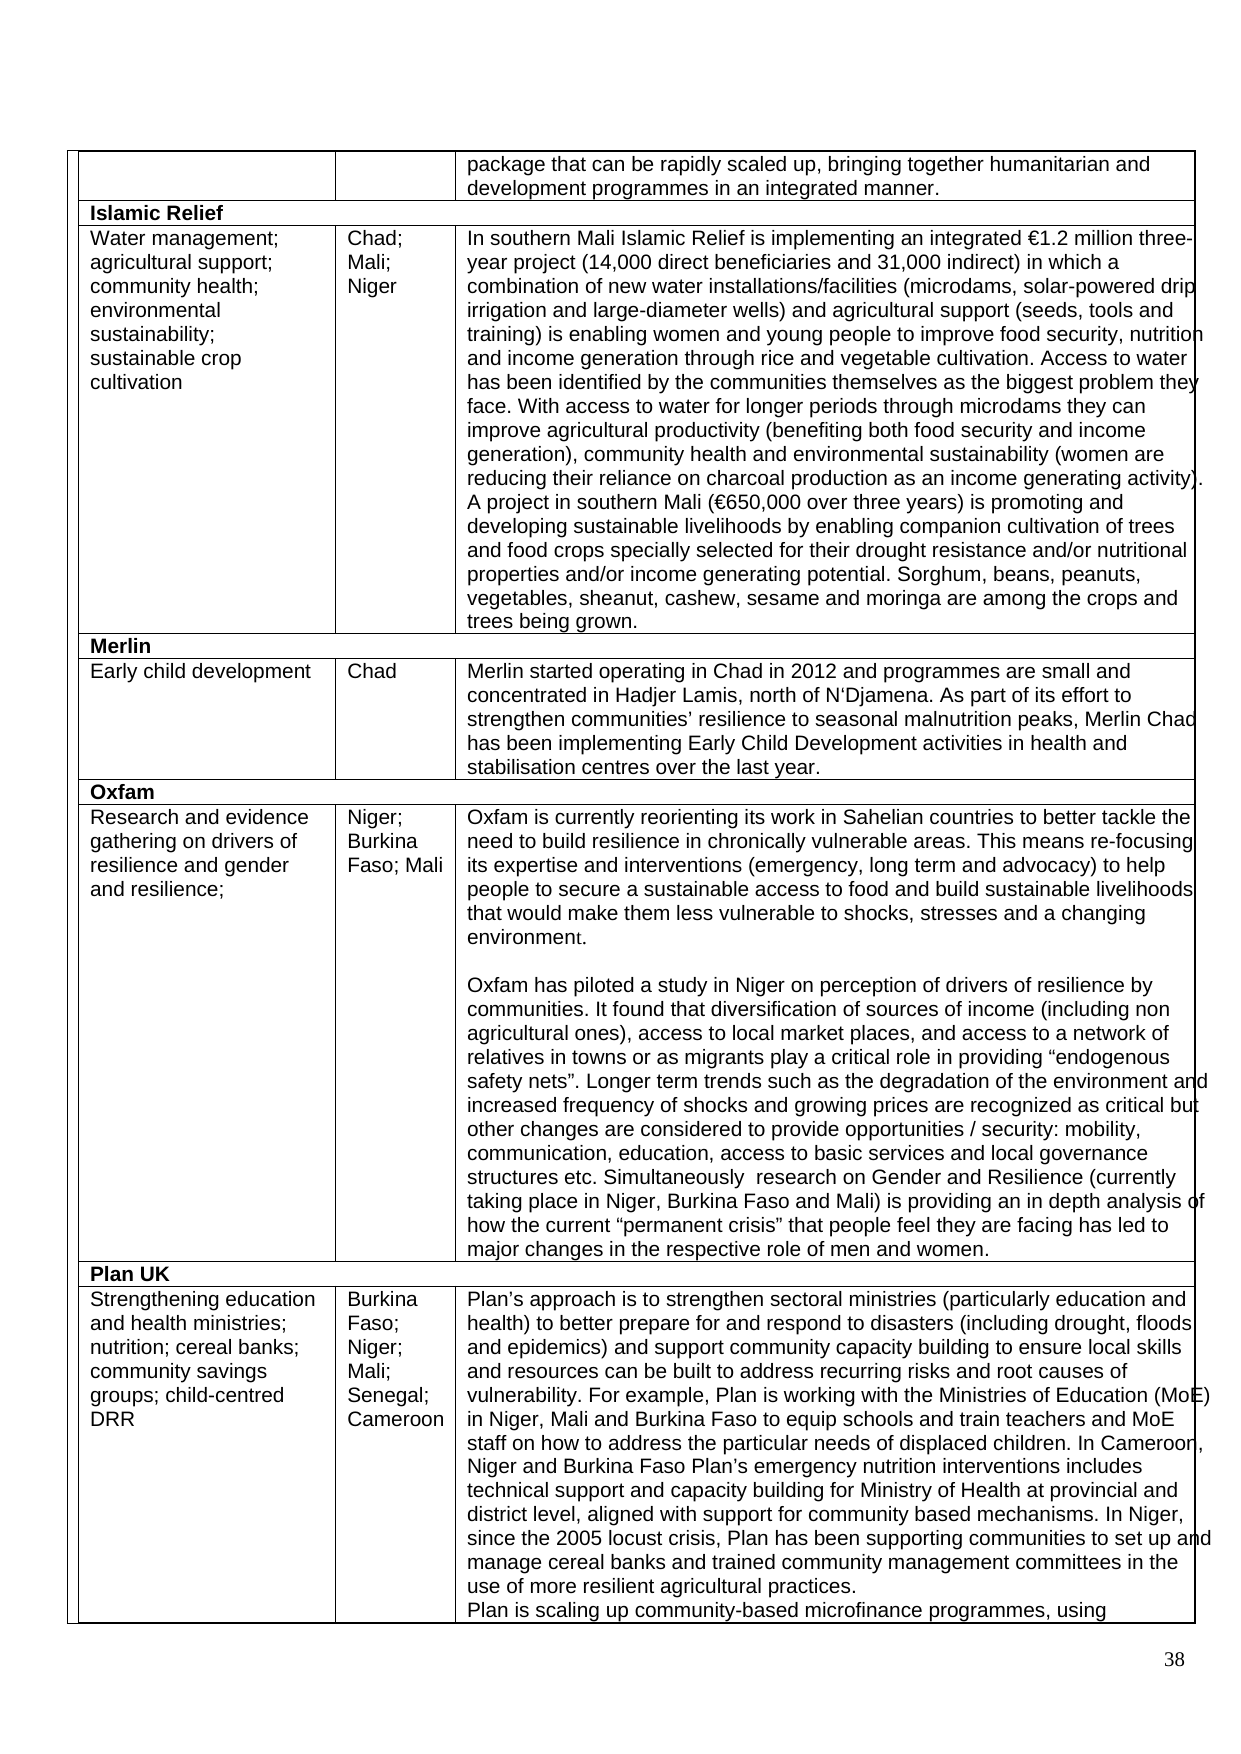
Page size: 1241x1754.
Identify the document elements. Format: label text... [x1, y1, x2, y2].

table_cell Plan’s approach is to strengthen sectoral ministries (particularly education and health) to better prepare for and respond to disasters (including drought, floods and epidemics) and support community capacity building to ensure local skills and resources can be built to address recurring risks and root causes of vulnerability. For example, Plan is working with the Ministries of Education (MoE) in Niger, Mali and Burkina Faso to equip schools and train teachers and MoE staff on how to address the particular needs of displaced children. In Cameroon, Niger and Burkina Faso Plan’s emergency nutrition interventions includes technical support and capacity building for Ministry of Health at provincial and district level, aligned with support for community based mechanisms. In Niger, since the 2005 locust crisis, Plan has been supporting communities to set up and manage cereal banks and trained community management committees in the use of more resilient agricultural practices. Plan is scaling up community-based microfinance programmes, using community saving groups as an entry point to strengthen local resilience to recurring shocks and stresses. Plan’s Child Centred Disaster Risk reduction approach empowers children to better understand the social, economic and environmental risks facing their communities and to contribute to promote greater awareness and action towards the protection and restoration of ecosystems at the community level. [456, 1287, 1194, 1622]
table_cell Water management; agricultural support; community health; environmental sustainability; sustainable crop cultivation [79, 226, 335, 633]
table_cell Plan UK [79, 1262, 1194, 1286]
table_cell Chad [336, 659, 455, 779]
table_cell Merlin started operating in Chad in 2012 and programmes are small and concentrated in Hadjer Lamis, north of N‘Djamena. As part of its effort to strengthen communities’ resilience to seasonal malnutrition peaks, Merlin Chad has been implementing Early Child Development activities in health and stabilisation centres over the last year. [456, 659, 1194, 779]
table_cell Early child development [79, 659, 335, 779]
table_cell Oxfam [79, 780, 1194, 804]
table_cell Oxfam is currently reorienting its work in Sahelian countries to better tackle the need to build resilience in chronically vulnerable areas. This means re-focusing its expertise and interventions (emergency, long term and advocacy) to help people to secure a sustainable access to food and build sustainable livelihoods that would make them less vulnerable to shocks, stresses and a changing environment. Oxfam has piloted a study in Niger on perception of drivers of resilience by communities. It found that diversification of sources of income (including non agricultural ones), access to local market places, and access to a network of relatives in towns or as migrants play a critical role in providing “endogenous safety nets”. Longer term trends such as the degradation of the environment and increased frequency of shocks and growing prices are recognized as critical but other changes are considered to provide opportunities / security: mobility, communication, education, access to basic services and local governance structures etc. Simultaneously research on Gender and Resilience (currently taking place in Niger, Burkina Faso and Mali) is providing an in depth analysis of how the current “permanent crisis” that people feel they are facing has led to major changes in the respective role of men and women. [456, 805, 1194, 1261]
table_cell Research and evidence gathering on drivers of resilience and gender and resilience; [79, 805, 335, 1261]
table_cell [336, 152, 455, 200]
table_cell Merlin [79, 634, 1194, 658]
table_cell Strengthening education and health ministries; nutrition; cereal banks; community savings groups; child-centred DRR [79, 1287, 335, 1622]
table_cell Burkina Faso; Niger; Mali; Senegal; Cameroon [336, 1287, 455, 1622]
table_cell In southern Mali Islamic Relief is implementing an integrated €1.2 million three-year project (14,000 direct beneficiaries and 31,000 indirect) in which a combination of new water installations/facilities (microdams, solar-powered drip irrigation and large-diameter wells) and agricultural support (seeds, tools and training) is enabling women and young people to improve food security, nutrition and income generation through rice and vegetable cultivation. Access to water has been identified by the communities themselves as the biggest problem they face. With access to water for longer periods through microdams they can improve agricultural productivity (benefiting both food security and income generation), community health and environmental sustainability (women are reducing their reliance on charcoal production as an income generating activity). A project in southern Mali (€650,000 over three years) is promoting and developing sustainable livelihoods by enabling companion cultivation of trees and food crops specially selected for their drought resistance and/or nutritional properties and/or income generating potential. Sorghum, beans, peanuts, vegetables, sheanut, cashew, sesame and moringa are among the crops and trees being grown. [456, 226, 1194, 633]
table_cell Islamic Relief [79, 201, 1194, 225]
table_cell Chad; Mali; Niger [336, 226, 455, 633]
table_cell [79, 152, 335, 200]
table_cell Niger; Burkina Faso; Mali [336, 805, 455, 1261]
table_cell Concern has developed a £1.1m 4-year Integrated Resilience Programme currently being piloted in 12 villages in Bambeye. By the end of 2013 this intervention will be scaled up to include 30 villages, and the following year to 50 villages. The programme aims to facilitate improvements in the lives of the extreme poor in Tahoua as a result of increased resilience through improved access to quality services, enhanced livelihood systems and environmental protection. Special focus is given to vulnerable groups, including poor and very poor households and women. In Chad Concern designed a £1.5m medium term intervention (running from 2012 to 2016) that brings together activities related to water, nutrition, disaster risk reduction (DRR), livelihoods and inequality to improve the overall health, nutrition and livelihood security of the rural population of Sila (Eastern Chad) while improving their resilience to shocks. Taking this integrated approach means that they will be able to deliver a range of projects which address multiple needs through coordination across a variety of sectors to achieve common goals. The programme will also incorporate a comprehensive community based Early Warning System (EWS) to identify the early onset of potential shocks, and enable them to deliver an early emergency response package that can be rapidly scaled up, bringing together humanitarian and development programmes in an integrated manner. [456, 152, 1194, 200]
